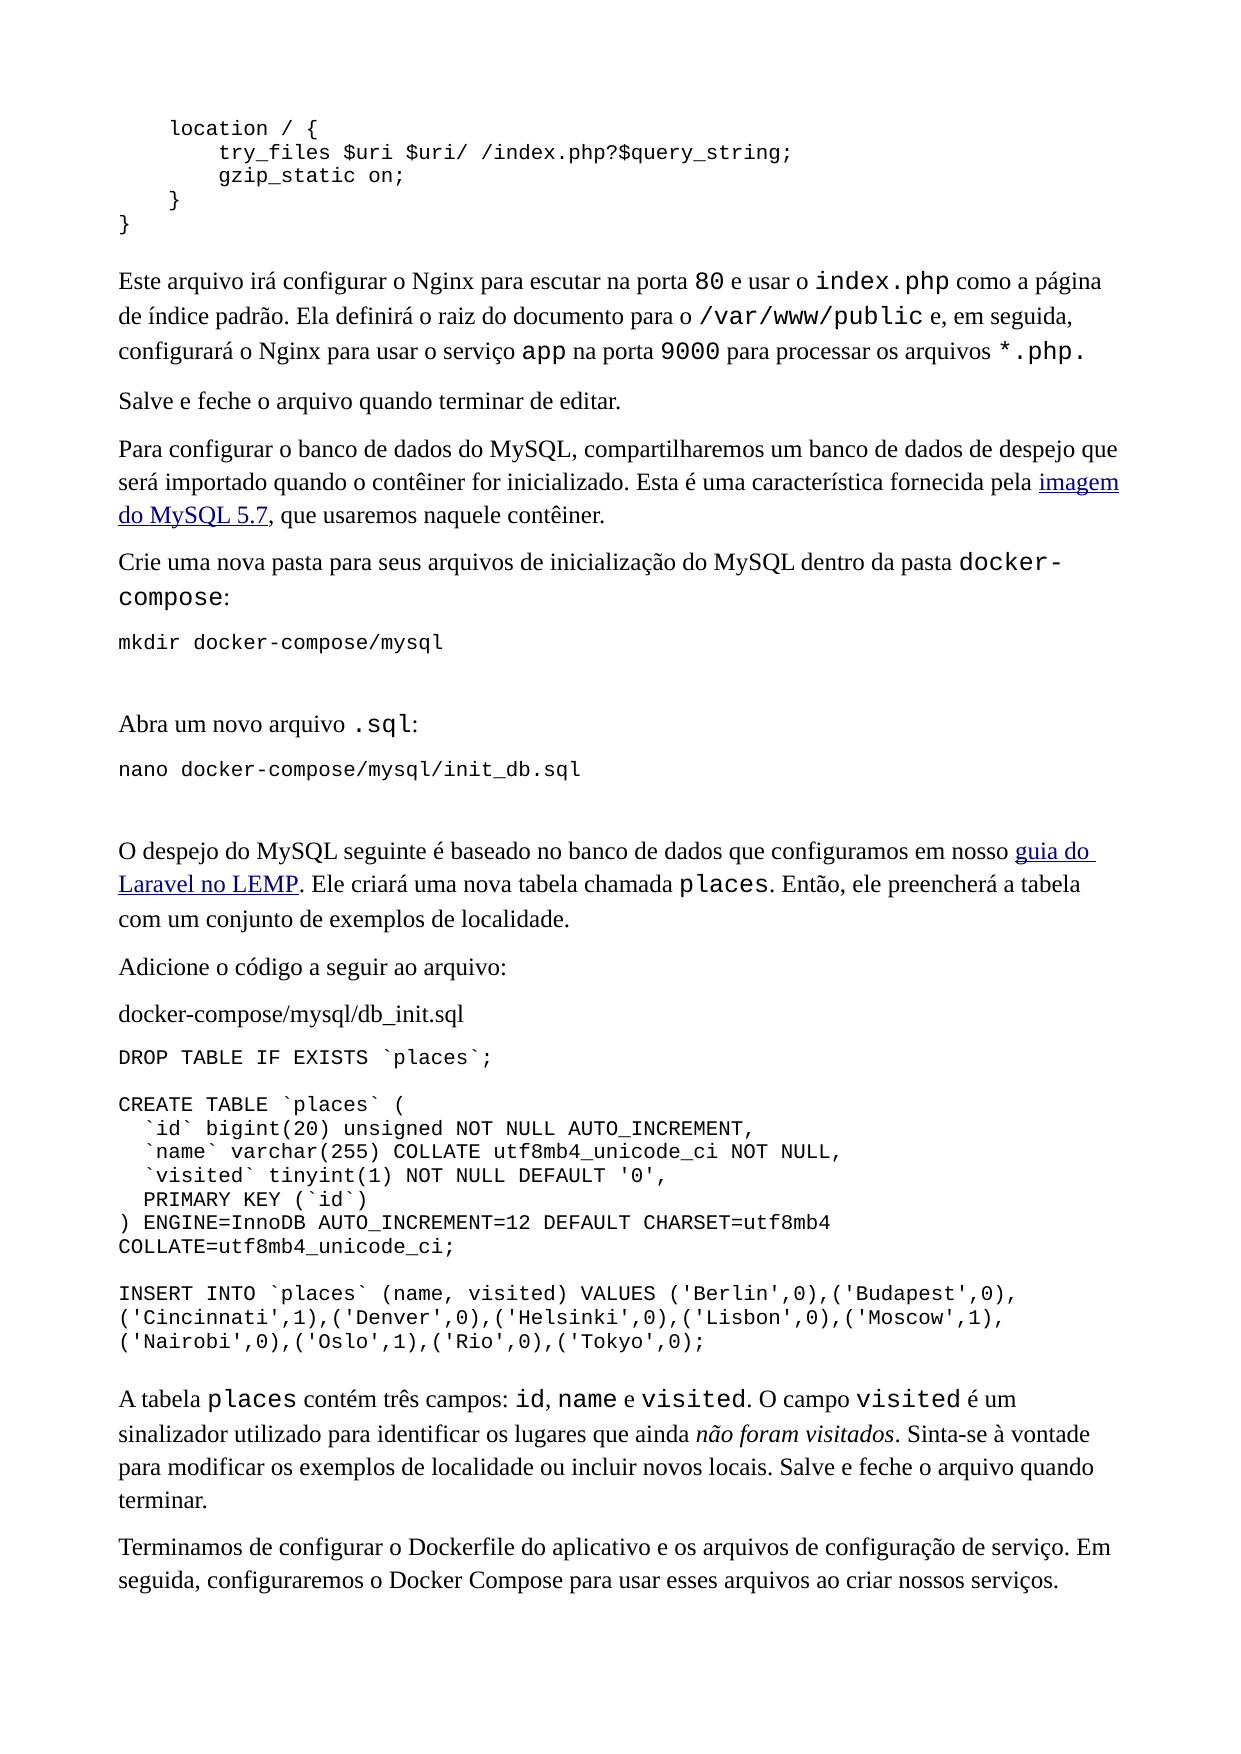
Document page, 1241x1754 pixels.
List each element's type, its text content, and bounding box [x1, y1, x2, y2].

text `name` varchar(255) COLLATE utf8mb4_unicode_ci NOT NULL, [118, 1141, 1122, 1165]
text docker-compose/mysql/db_init.sql [118, 999, 1122, 1028]
text } [118, 189, 1122, 213]
text Terminamos de configurar o Dockerfile do aplicativo e os arquivos de configuração de serviço. Em seguida, configuraremos o Docker Compose para usar esses arquivos ao criar nossos serviços. [118, 1532, 1122, 1594]
text mkdir docker-compose/mysql [118, 632, 1122, 656]
text Salve e feche o arquivo quando terminar de editar. [118, 386, 1122, 415]
text DROP TABLE IF EXISTS `places`; [118, 1047, 1122, 1071]
text O despejo do MySQL seguinte é baseado no banco de dados que configuramos em nosso guia do Laravel no LEMP. Ele criará uma nova tabela chamada places. Então, ele preencherá a tabela com um conjunto de exemplos de localidade. [118, 836, 1122, 933]
text Este arquivo irá configurar o Nginx para escutar na porta 80 e usar o index.php como a página de índice padrão. Ela definirá o raiz do documento para o /var/www/public e, em seguida, configurará o Nginx para usar o serviço app na porta 9000 para processar os arquivos *.php. [118, 266, 1122, 367]
text Adicione o código a seguir ao arquivo: [118, 952, 1122, 980]
text A tabela places contém três campos: id, name e visited. O campo visited é um sinalizador utilizado para identificar os lugares que ainda não foram visitados. Sinta-se à vontade para modificar os exemplos de localidade ou incluir novos locais. Salve e feche o arquivo quando terminar. [118, 1384, 1122, 1514]
text Para configurar o banco de dados do MySQL, compartilharemos um banco de dados de despejo que será importado quando o contêiner for inicializado. Esta é uma característica fornecida pela imagem do MySQL 5.7, que usaremos naquele contêiner. [118, 434, 1122, 528]
text ) ENGINE=InnoDB AUTO_INCREMENT=12 DEFAULT CHARSET=utf8mb4 COLLATE=utf8mb4_unicode_ci; [118, 1212, 1122, 1260]
text location / { [118, 118, 1122, 142]
text Crie uma nova pasta para seus arquivos de inicialização do MySQL dentro da pasta docker-compose: [118, 547, 1122, 613]
text `id` bigint(20) unsigned NOT NULL AUTO_INCREMENT, [118, 1118, 1122, 1141]
text PRIMARY KEY (`id`) [118, 1189, 1122, 1212]
text nano docker-compose/mysql/init_db.sql [118, 759, 1122, 783]
text } [118, 213, 1122, 236]
text `visited` tinyint(1) NOT NULL DEFAULT '0', [118, 1165, 1122, 1189]
text gzip_static on; [118, 165, 1122, 189]
text Abra um novo arquivo .sql: [118, 709, 1122, 740]
text CREATE TABLE `places` ( [118, 1094, 1122, 1118]
text try_files $uri $uri/ /index.php?$query_string; [118, 142, 1122, 165]
text INSERT INTO `places` (name, visited) VALUES ('Berlin',0),('Budapest',0),('Cincinnati',1),('Denver',0),('Helsinki',0),('Lisbon',0),('Moscow',1),('Nairobi',0),('Oslo',1),('Rio',0),('Tokyo',0); [118, 1283, 1122, 1354]
